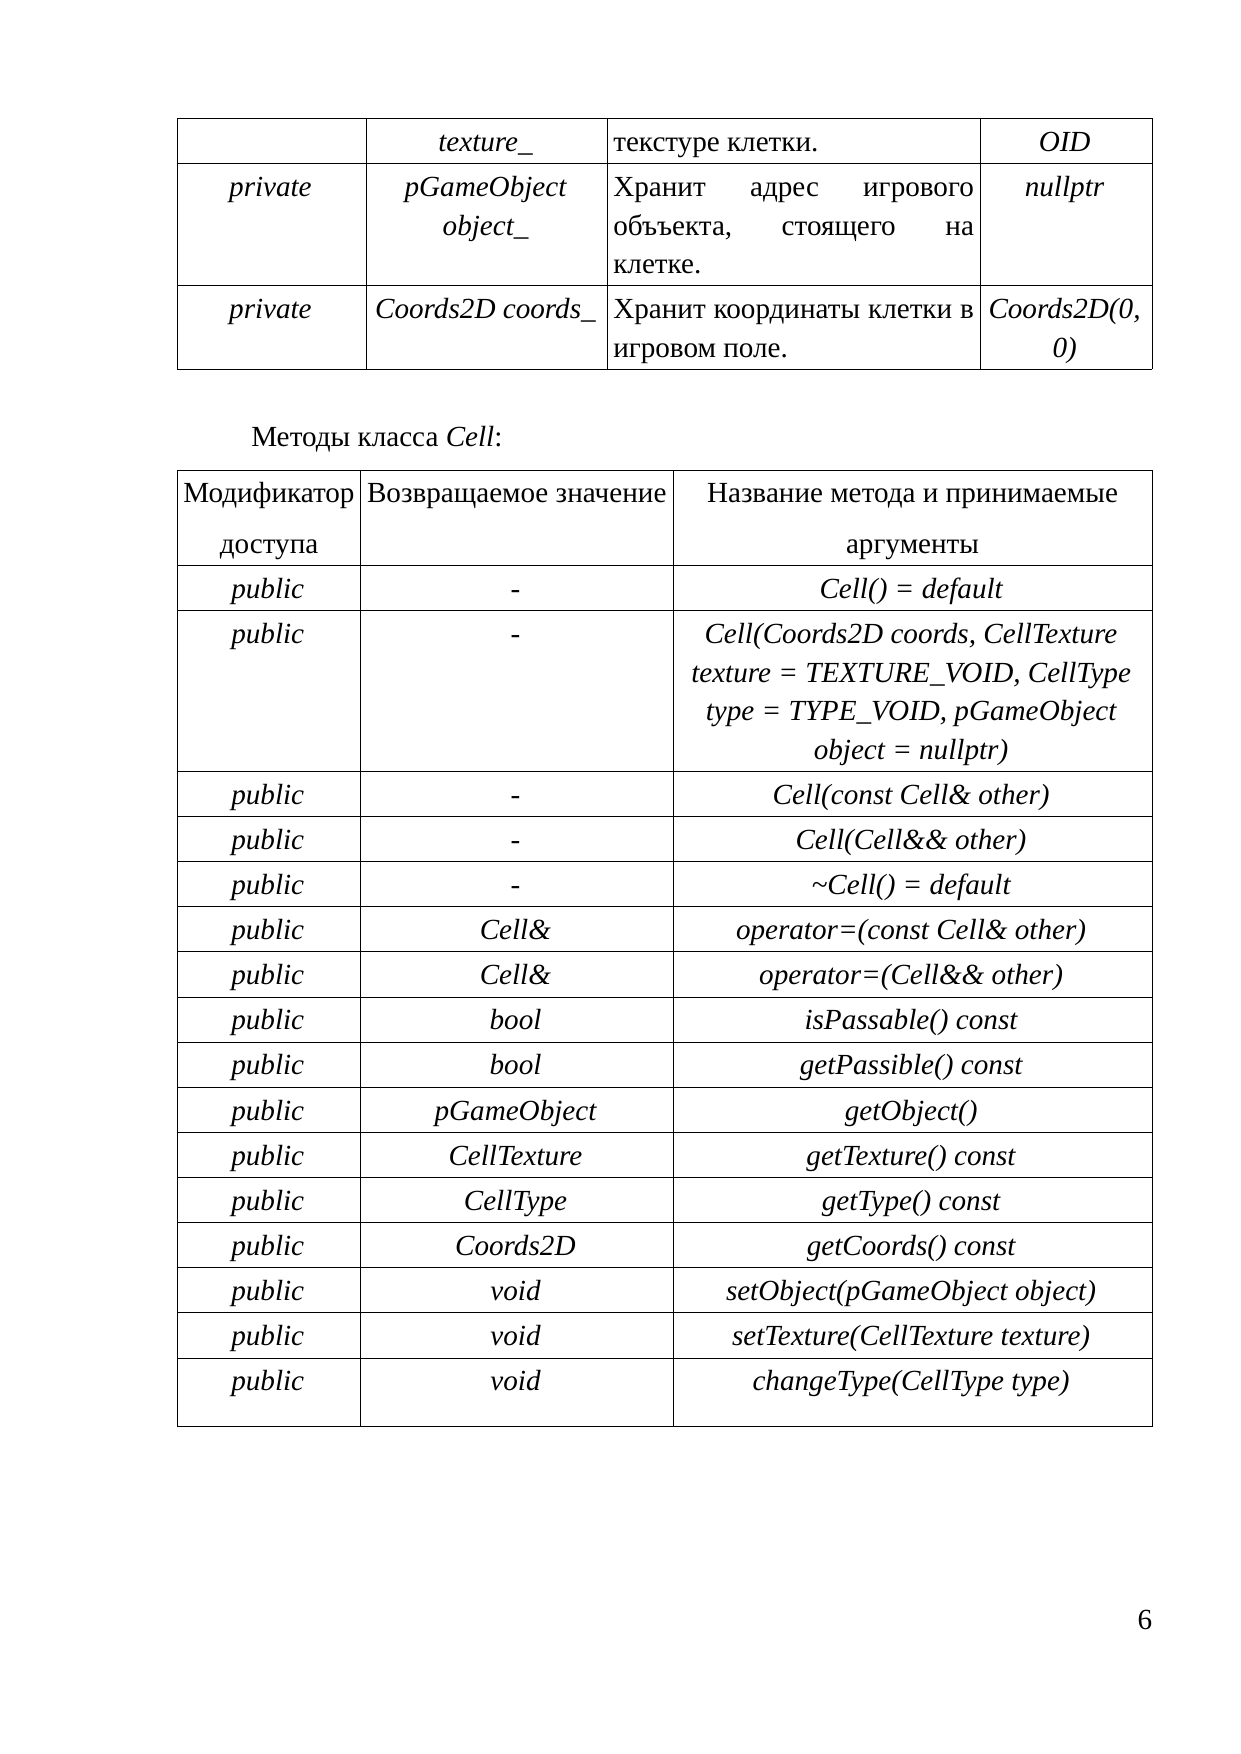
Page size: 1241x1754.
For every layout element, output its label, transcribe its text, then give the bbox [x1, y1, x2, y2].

table_cell public [178, 817, 360, 861]
table_cell Coords2D [361, 1223, 673, 1267]
table_cell public [178, 772, 360, 816]
table_cell public [178, 1043, 360, 1087]
table_cell nullptr [981, 164, 1152, 285]
table_cell Cell& [361, 907, 673, 951]
table_cell public [178, 1268, 360, 1312]
table_cell CellTexture [361, 1133, 673, 1177]
table_cell setTexture(CellTexture texture) [674, 1313, 1152, 1357]
table_cell void [361, 1268, 673, 1312]
table_header Возвращаемое значение [361, 471, 673, 565]
table_cell public [178, 1178, 360, 1222]
table_cell Cell(const Cell& other) [674, 772, 1152, 816]
table_cell getObject() [674, 1088, 1152, 1132]
table_cell - [361, 817, 673, 861]
table_cell Coords2D coords_ [367, 286, 607, 369]
table_cell public [178, 952, 360, 997]
table_cell getPassible() const [674, 1043, 1152, 1087]
table_cell Хранит адрес игрового объъекта, стоящего на клетке. [608, 164, 980, 285]
table_cell Cell& [361, 952, 673, 997]
table_cell pGameObject [361, 1088, 673, 1132]
table_cell void [361, 1313, 673, 1357]
table_cell operator=(Cell&& other) [674, 952, 1152, 997]
table_cell Coords2D(0, 0) [981, 286, 1152, 369]
table_cell Cell(Coords2D coords, CellTexture texture = TEXTURE_VOID, CellType type = TYPE_VOID, pGameObject object = nullptr) [674, 611, 1152, 771]
table_cell isPassable() const [674, 998, 1152, 1042]
table_cell - [361, 772, 673, 816]
table_cell ~Cell() = default [674, 862, 1152, 906]
table_cell changeType(CellType type) [674, 1359, 1152, 1426]
table_cell public [178, 566, 360, 610]
table_cell pGameObject object_ [367, 164, 607, 285]
table_cell public [178, 1088, 360, 1132]
table_cell OID [981, 119, 1152, 163]
table_cell - [361, 611, 673, 771]
table_cell текстуре клетки. [608, 119, 980, 163]
table_cell - [361, 566, 673, 610]
table_cell public [178, 1133, 360, 1177]
table_cell getType() const [674, 1178, 1152, 1222]
table_cell bool [361, 998, 673, 1042]
table_cell public [178, 611, 360, 771]
table_cell setObject(pGameObject object) [674, 1268, 1152, 1312]
table_cell public [178, 907, 360, 951]
table_cell private [178, 286, 366, 369]
table_cell - [361, 862, 673, 906]
table_cell getTexture() const [674, 1133, 1152, 1177]
table_cell Cell() = default [674, 566, 1152, 610]
text Методы класса Cell: [177, 419, 1152, 453]
table_cell texture_ [367, 119, 607, 163]
table_header Название метода и принимаемые аргументы [674, 471, 1152, 565]
table_cell [178, 119, 366, 163]
table_header Модификатор доступа [178, 471, 360, 565]
table_cell public [178, 1359, 360, 1426]
table_cell CellType [361, 1178, 673, 1222]
table_cell Хранит координаты клетки в игровом поле. [608, 286, 980, 369]
table_cell void [361, 1359, 673, 1426]
table_cell private [178, 164, 366, 285]
table_cell bool [361, 1043, 673, 1087]
table_cell public [178, 862, 360, 906]
table_cell public [178, 1313, 360, 1357]
table_cell Cell(Cell&& other) [674, 817, 1152, 861]
table_cell public [178, 1223, 360, 1267]
table_cell operator=(const Cell& other) [674, 907, 1152, 951]
table_cell getCoords() const [674, 1223, 1152, 1267]
table_cell public [178, 998, 360, 1042]
